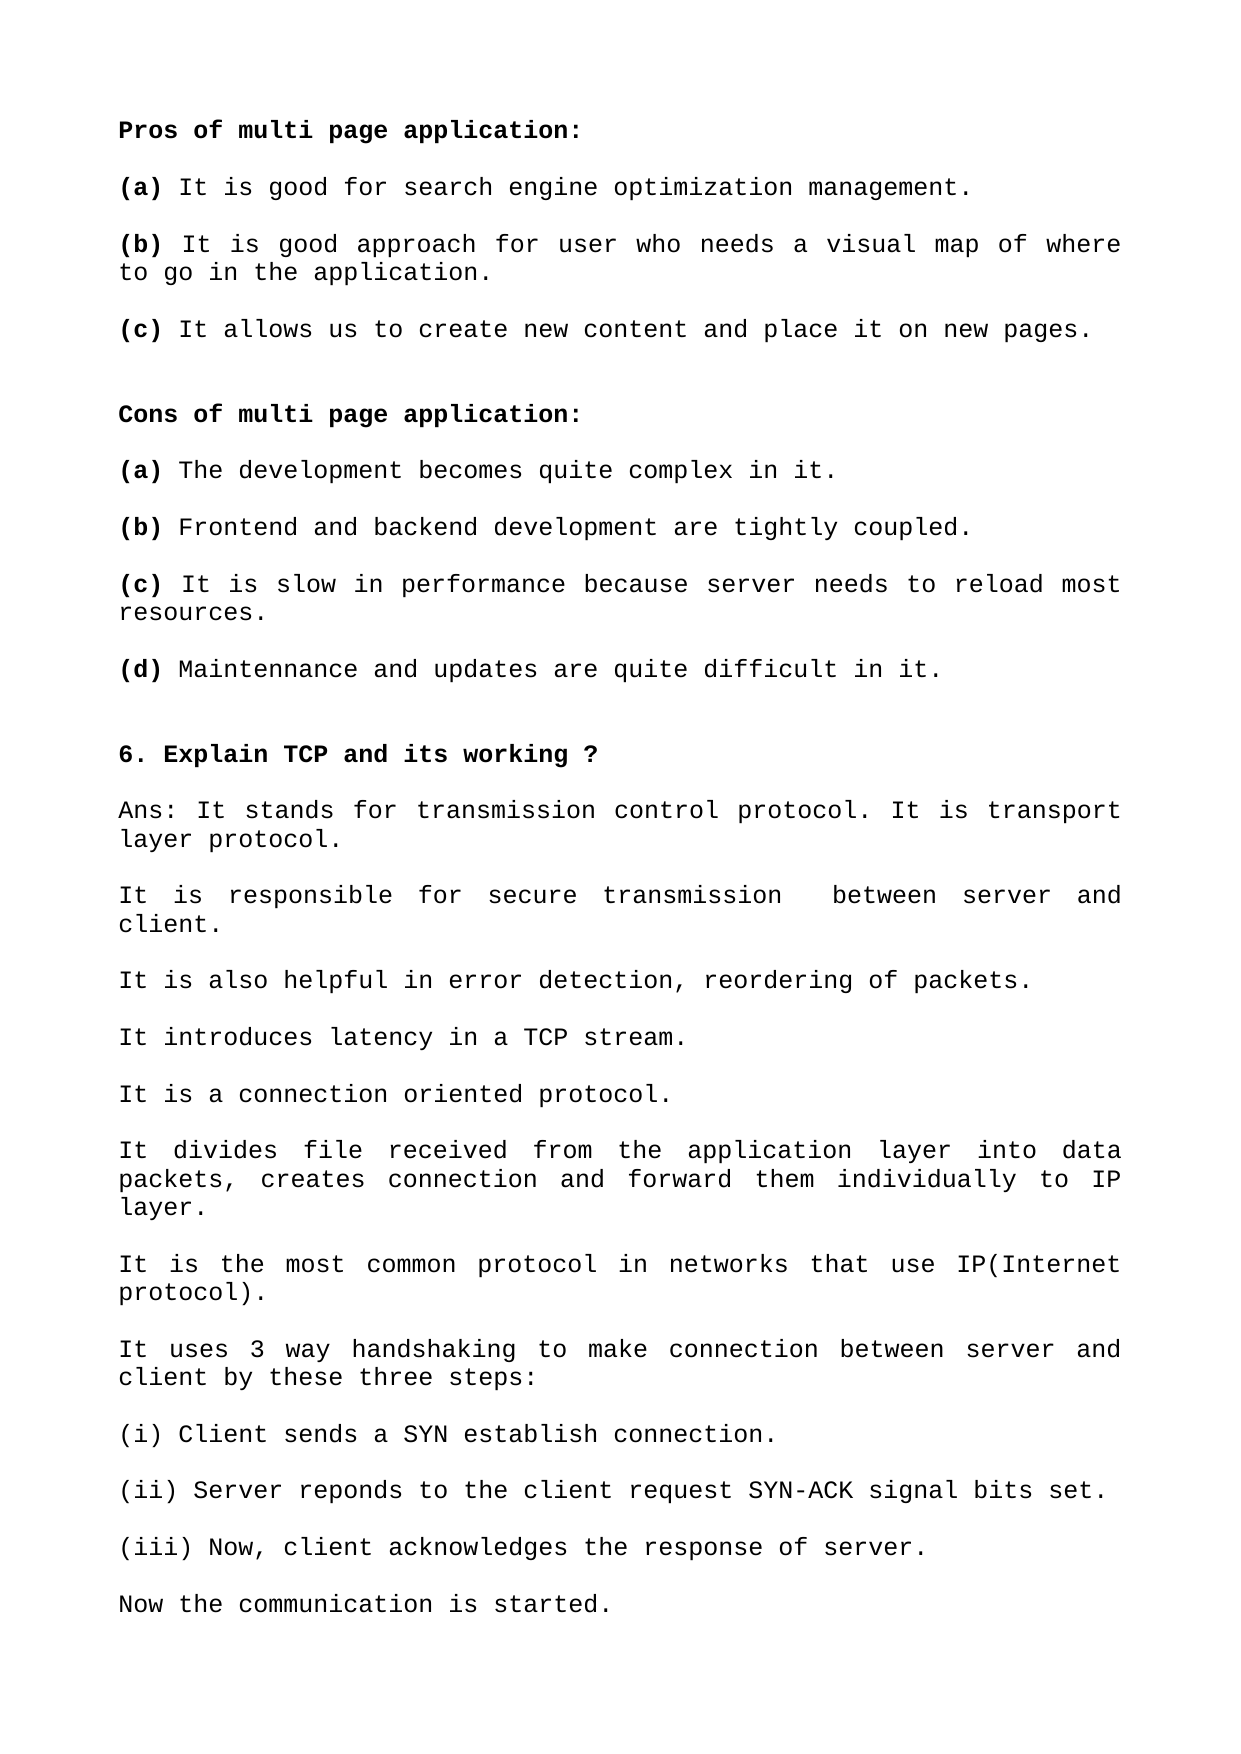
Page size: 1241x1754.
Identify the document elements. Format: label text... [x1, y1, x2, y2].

text Ans: It stands for transmission control protocol. It is transport layer protocol. [118, 798, 1122, 855]
text (c) It allows us to create new content and place it on new pages. [118, 316, 1122, 345]
text (i) Client sends a SYN establish connection. [118, 1421, 1122, 1450]
text It is the most common protocol in networks that use IP(Internet protocol). [118, 1251, 1122, 1308]
text It is responsible for secure transmission between server and client. [118, 883, 1122, 940]
text (a) It is good for search engine optimization management. [118, 175, 1122, 203]
text (c) It is slow in performance because server needs to reload most resources. [118, 571, 1122, 628]
text (ii) Server reponds to the client request SYN-ACK signal bits set. [118, 1478, 1122, 1506]
text Pros of multi page application: [118, 118, 1122, 146]
text It introduces latency in a TCP stream. [118, 1025, 1122, 1053]
text It divides file received from the application layer into data packets, creates connection and forward them individually to IP layer. [118, 1138, 1122, 1223]
text 6. Explain TCP and its working ? [118, 741, 1122, 770]
text Cons of multi page application: [118, 401, 1122, 430]
text (b) It is good approach for user who needs a visual map of where to go in the application. [118, 231, 1122, 288]
text Now the communication is started. [118, 1591, 1122, 1620]
text (iii) Now, client acknowledges the response of server. [118, 1535, 1122, 1563]
text (a) The development becomes quite complex in it. [118, 458, 1122, 486]
text It uses 3 way handshaking to make connection between server and client by these three steps: [118, 1336, 1122, 1393]
text (d) Maintennance and updates are quite difficult in it. [118, 656, 1122, 685]
text (b) Frontend and backend development are tightly coupled. [118, 515, 1122, 543]
text It is also helpful in error detection, reordering of packets. [118, 968, 1122, 996]
text It is a connection oriented protocol. [118, 1081, 1122, 1110]
